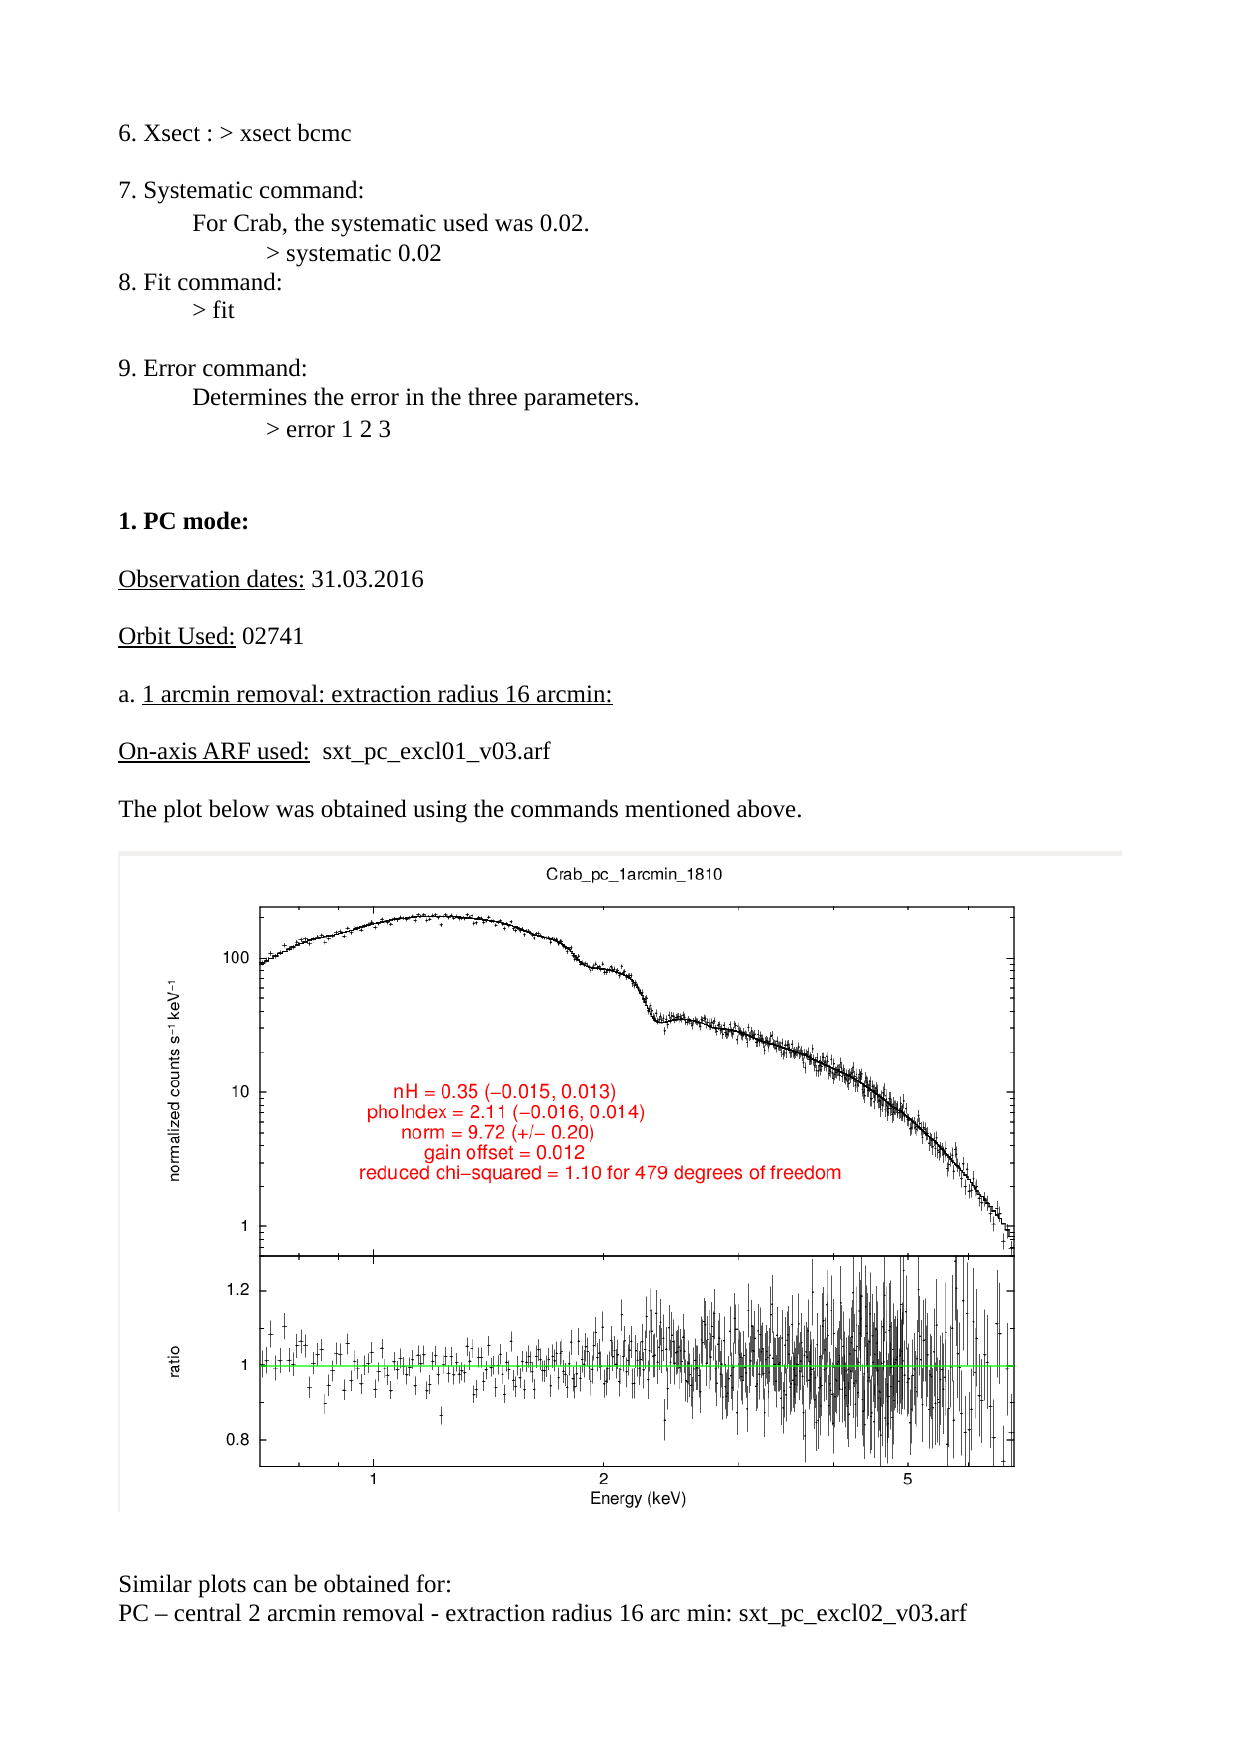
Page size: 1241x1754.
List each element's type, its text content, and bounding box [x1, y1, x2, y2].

text PC – central 2 arcmin removal - extraction radius 16 arc min: sxt_pc_excl02_v03.arf [118, 1598, 1122, 1627]
text 8. Fit command: [118, 267, 1122, 295]
text > error 1 2 3 [118, 410, 1122, 444]
text a. 1 arcmin removal: extraction radius 16 arcmin: [118, 679, 1122, 707]
text The plot below was obtained using the commands mentioned above. [118, 794, 1122, 822]
text For Crab, the systematic used was 0.02. [118, 204, 1122, 238]
text Similar plots can be obtained for: [118, 1569, 1122, 1598]
text > fit [118, 295, 1122, 324]
text > systematic 0.02 [118, 238, 1122, 267]
text 7. Systematic command: [118, 176, 1122, 204]
text Determines the error in the three parameters. [118, 382, 1122, 410]
text 9. Error command: [118, 353, 1122, 382]
text 1. PC mode: [118, 506, 1122, 535]
text Observation dates: 31.03.2016 [118, 564, 1122, 592]
text 6. Xsect : > xsect bcmc [118, 118, 1122, 147]
picture [118, 851, 1123, 1512]
text On-axis ARF used: sxt_pc_excl01_v03.arf [118, 736, 1122, 765]
text Orbit Used: 02741 [118, 621, 1122, 650]
